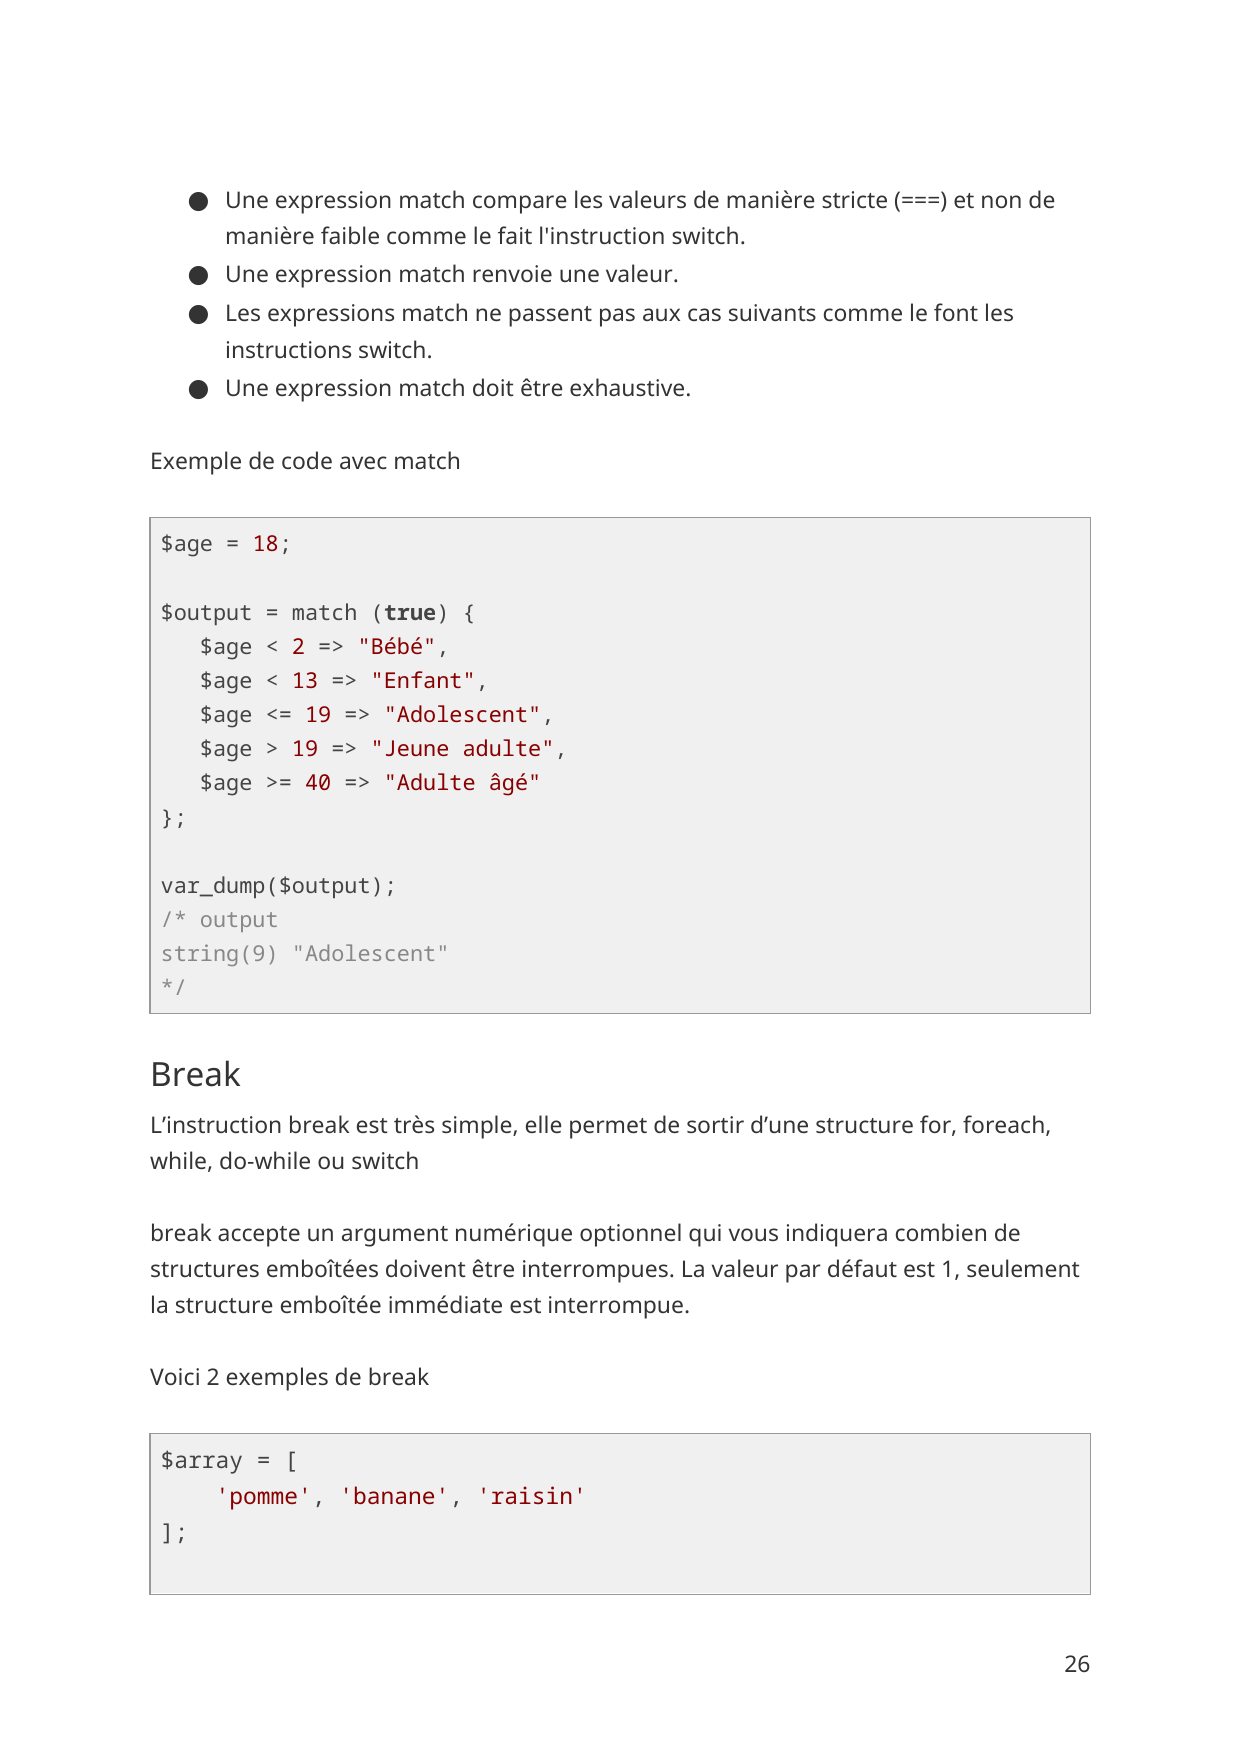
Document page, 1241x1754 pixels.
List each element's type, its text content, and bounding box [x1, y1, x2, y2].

list Une expression match compare les valeurs de manière stricte (===) et non de manière faible comme le fait l'instruction switch. [187, 181, 1090, 251]
list Une expression match doit être exhaustive. [187, 370, 1090, 404]
list Une expression match renvoie une valeur. [187, 256, 1090, 290]
table_header $array = [ 'pomme', 'banane', 'raisin' ]; [151, 1434, 1090, 1593]
text L’instruction break est très simple, elle permet de sortir d’une structure for, foreach, while, do-while ou switch [150, 1109, 1090, 1176]
text Voici 2 exemples de break [150, 1361, 1090, 1392]
text break accepte un argument numérique optionnel qui vous indiquera combien de structures emboîtées doivent être interrompues. La valeur par défaut est 1, seulement la structure emboîtée immédiate est interrompue. [150, 1217, 1090, 1320]
table_header $age = 18; $output = match (true) { $age < 2 => "Bébé", $age < 13 => "Enfant", $age <= 19 => "Adolescent", $age > 19 => "Jeune adulte", $age >= 40 => "Adulte âgé" }; var_dump($output); /* output string(9) "Adolescent" */ [151, 518, 1090, 1013]
list Les expressions match ne passent pas aux cas suivants comme le font les instructions switch. [187, 295, 1090, 365]
subtitle Break [150, 1051, 1090, 1097]
text Exemple de code avec match [150, 445, 1090, 476]
